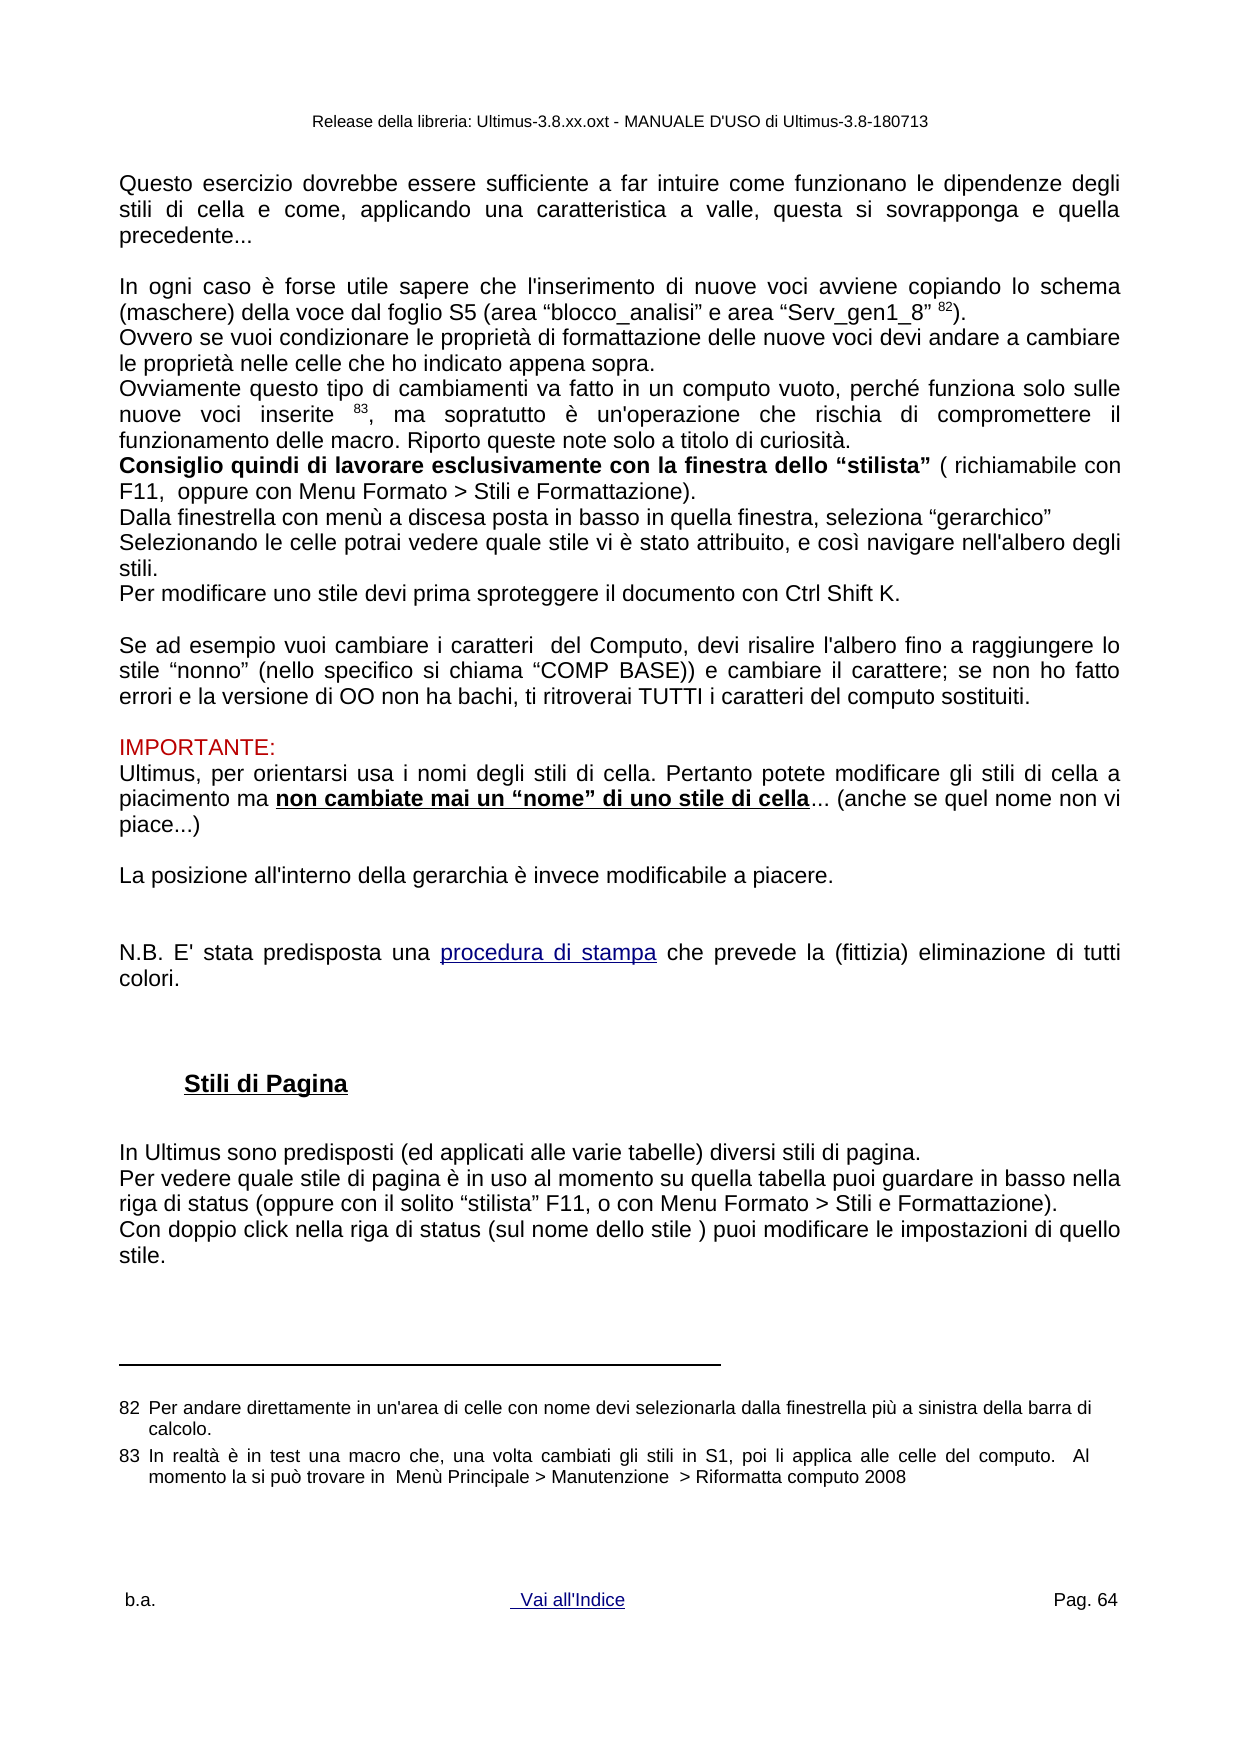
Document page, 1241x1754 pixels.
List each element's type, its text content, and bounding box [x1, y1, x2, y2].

text Consiglio quindi di lavorare esclusivamente con la finestra dello “stilista” ( richiamabile con F11, oppure con Menu Formato > Stili e Formattazione). [119, 453, 1121, 504]
text Ultimus, per orientarsi usa i nomi degli stili di cella. Pertanto potete modificare gli stili di cella a piacimento ma non cambiate mai un “nome” di uno stile di cella... (anche se quel nome non vi piace...) [119, 761, 1121, 837]
text Per vedere quale stile di pagina è in uso al momento su quella tabella puoi guardare in basso nella riga di status (oppure con il solito “stilista” F11, o con Menu Formato > Stili e Formattazione). [119, 1165, 1121, 1217]
subtitle Stili di Pagina [119, 1070, 1121, 1098]
text Se ad esempio vuoi cambiare i caratteri del Computo, devi risalire l'albero fino a raggiungere lo stile “nonno” (nello specifico si chiama “COMP BASE)) e cambiare il carattere; se non ho fatto errori e la versione di OO non ha bachi, ti ritroverai TUTTI i caratteri del computo sostituiti. [119, 632, 1121, 709]
text Questo esercizio dovrebbe essere sufficiente a far intuire come funzionano le dipendenze degli stili di cella e come, applicando una caratteristica a valle, questa si sovrapponga e quella precedente... [119, 171, 1121, 248]
text Ovvero se vuoi condizionare le proprietà di formattazione delle nuove voci devi andare a cambiare le proprietà nelle celle che ho indicato appena sopra. [119, 325, 1121, 376]
text La posizione all'interno della gerarchia è invece modificabile a piacere. [119, 863, 1121, 889]
text Per modificare uno stile devi prima sproteggere il documento con Ctrl Shift K. [119, 581, 1121, 607]
text Dalla finestrella con menù a discesa posta in basso in quella finestra, seleziona “gerarchico” [119, 504, 1121, 530]
text In Ultimus sono predisposti (ed applicati alle varie tabelle) diversi stili di pagina. [119, 1140, 1121, 1165]
text Ovviamente questo tipo di cambiamenti va fatto in un computo vuoto, perché funziona solo sulle nuove voci inserite , ma sopratutto è un'operazione che rischia di compromettere il funzionamento delle macro. Riporto queste note solo a titolo di curiosità. [119, 376, 1121, 453]
text In realtà è in test una macro che, una volta cambiati gli stili in S1, poi li applica alle celle del computo. Al momento la si può trovare in Menù Principale > Manutenzione > Riformatta computo 2008 [119, 1446, 1092, 1487]
text Per andare direttamente in un'area di celle con nome devi selezionarla dalla finestrella più a sinistra della barra di calcolo. [119, 1398, 1092, 1440]
text N.B. E' stata predisposta una procedura di stampa che prevede la (fittizia) eliminazione di tutti colori. [119, 940, 1121, 991]
text In ogni caso è forse utile sapere che l'inserimento di nuove voci avviene copiando lo schema (maschere) della voce dal foglio S5 (area “blocco_analisi” e area “Serv_gen1_8” ). [119, 274, 1121, 325]
text Con doppio click nella riga di status (sul nome dello stile ) puoi modificare le impostazioni di quello stile. [119, 1217, 1121, 1268]
text Selezionando le celle potrai vedere quale stile vi è stato attribuito, e così navigare nell'albero degli stili. [119, 530, 1121, 581]
text IMPORTANTE: [119, 735, 1121, 761]
